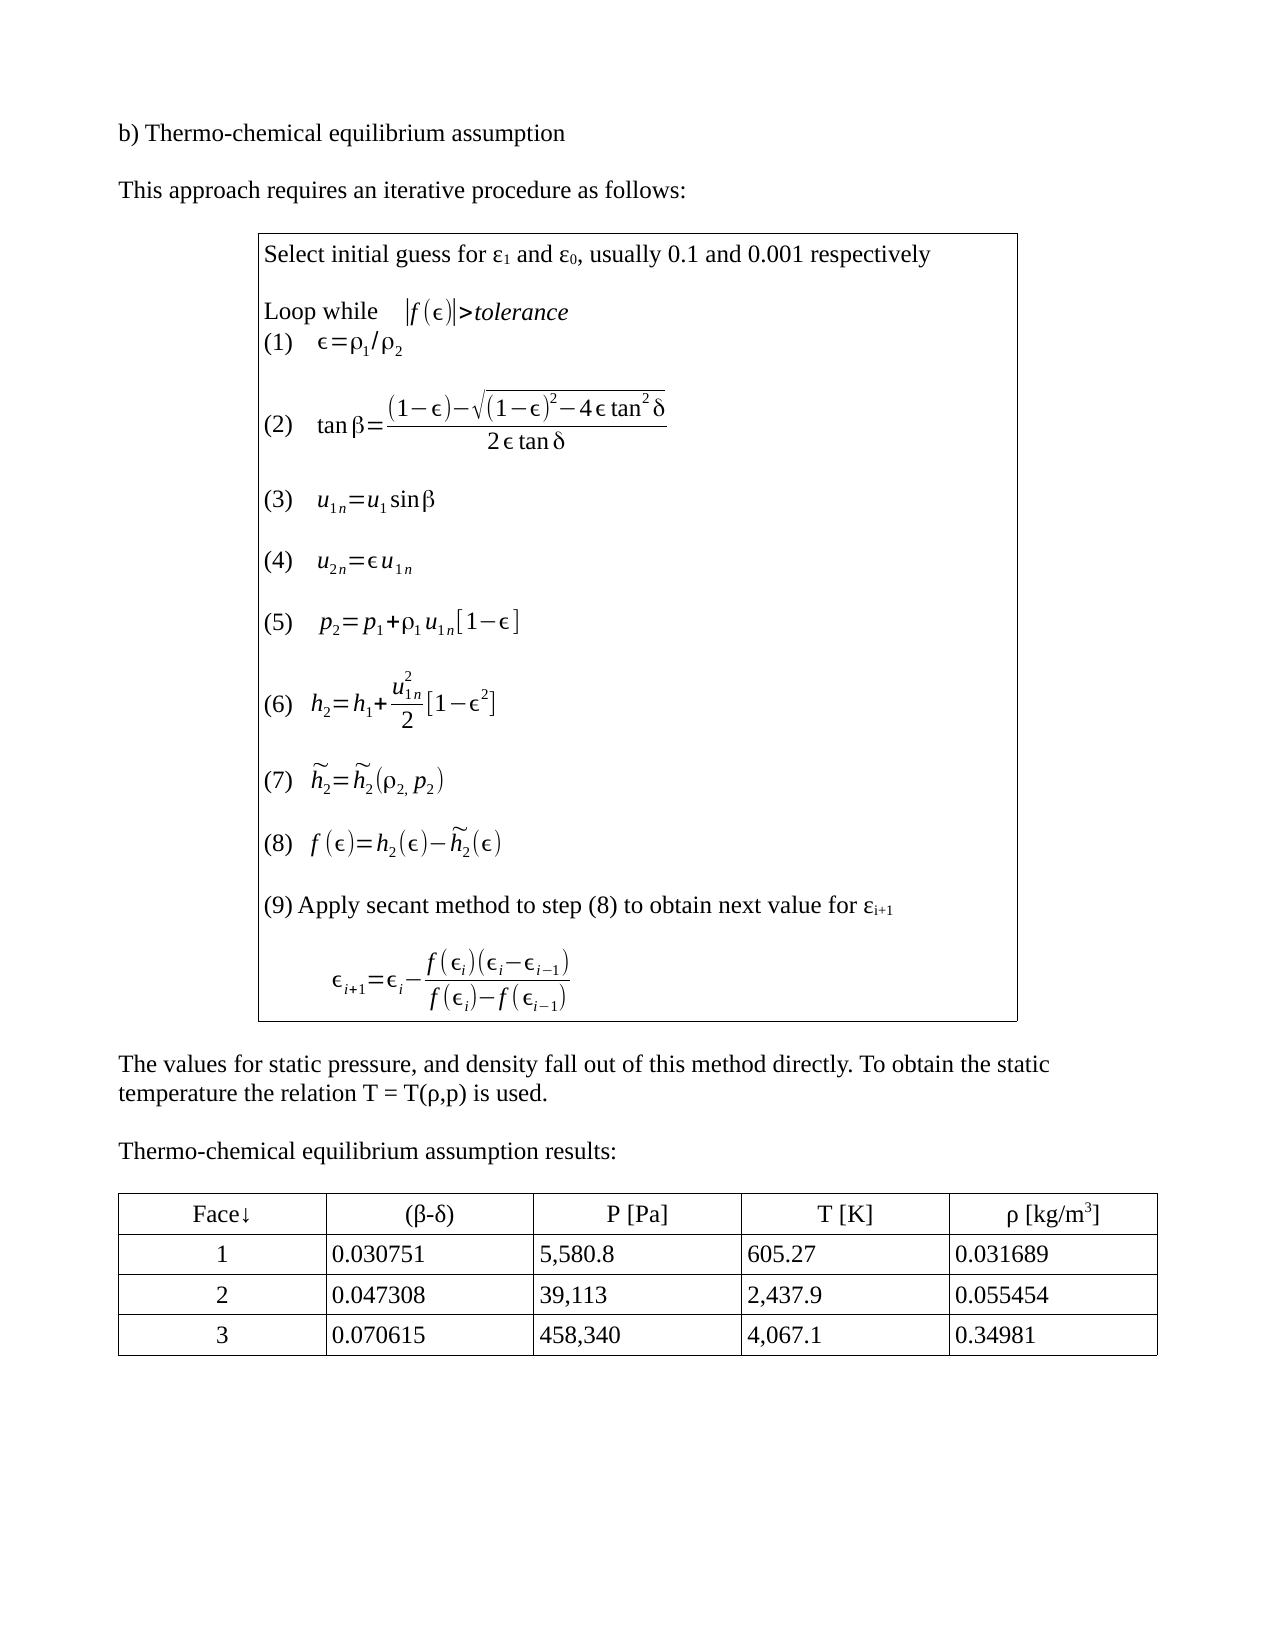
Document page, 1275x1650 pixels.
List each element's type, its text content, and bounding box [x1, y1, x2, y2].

text This approach requires an iterative procedure as follows: [118, 176, 1157, 204]
text The values for static pressure, and density fall out of this method directly. To obtain the static temperature the relation T = T(ρ,p) is used. [118, 1049, 1157, 1107]
table_cell 605.27 [742, 1235, 949, 1274]
text b) Thermo-chemical equilibrium assumption [118, 118, 1157, 147]
table_cell 2,437.9 [742, 1275, 949, 1314]
table_header Face↓ [119, 1194, 326, 1234]
table_header Select initial guess for ε1 and ε0, usually 0.1 and 0.001 respectively Loop while (1) (2) (3) (4) (5) (6) (7) (8) (9) Apply secant method to step (8) to obtain next value for εi+1 [259, 234, 1017, 1021]
table_cell 0.047308 [327, 1275, 533, 1314]
table_cell 1 [119, 1235, 326, 1274]
table_header P [Pa] [534, 1194, 741, 1234]
table_cell 2 [119, 1275, 326, 1314]
table_cell 0.070615 [327, 1315, 533, 1354]
table_cell 39,113 [534, 1275, 741, 1314]
table_cell 458,340 [534, 1315, 741, 1354]
table_cell 0.34981 [950, 1315, 1157, 1354]
table_cell 0.055454 [950, 1275, 1157, 1314]
table_header (β-δ) [327, 1194, 533, 1234]
table_header T [K] [742, 1194, 949, 1234]
text Thermo-chemical equilibrium assumption results: [118, 1136, 1157, 1164]
table_cell 3 [119, 1315, 326, 1354]
table_cell 0.030751 [327, 1235, 533, 1274]
table_header ρ [kg/m3] [950, 1194, 1157, 1234]
table_cell 5,580.8 [534, 1235, 741, 1274]
table_cell 4,067.1 [742, 1315, 949, 1354]
table_cell 0.031689 [950, 1235, 1157, 1274]
